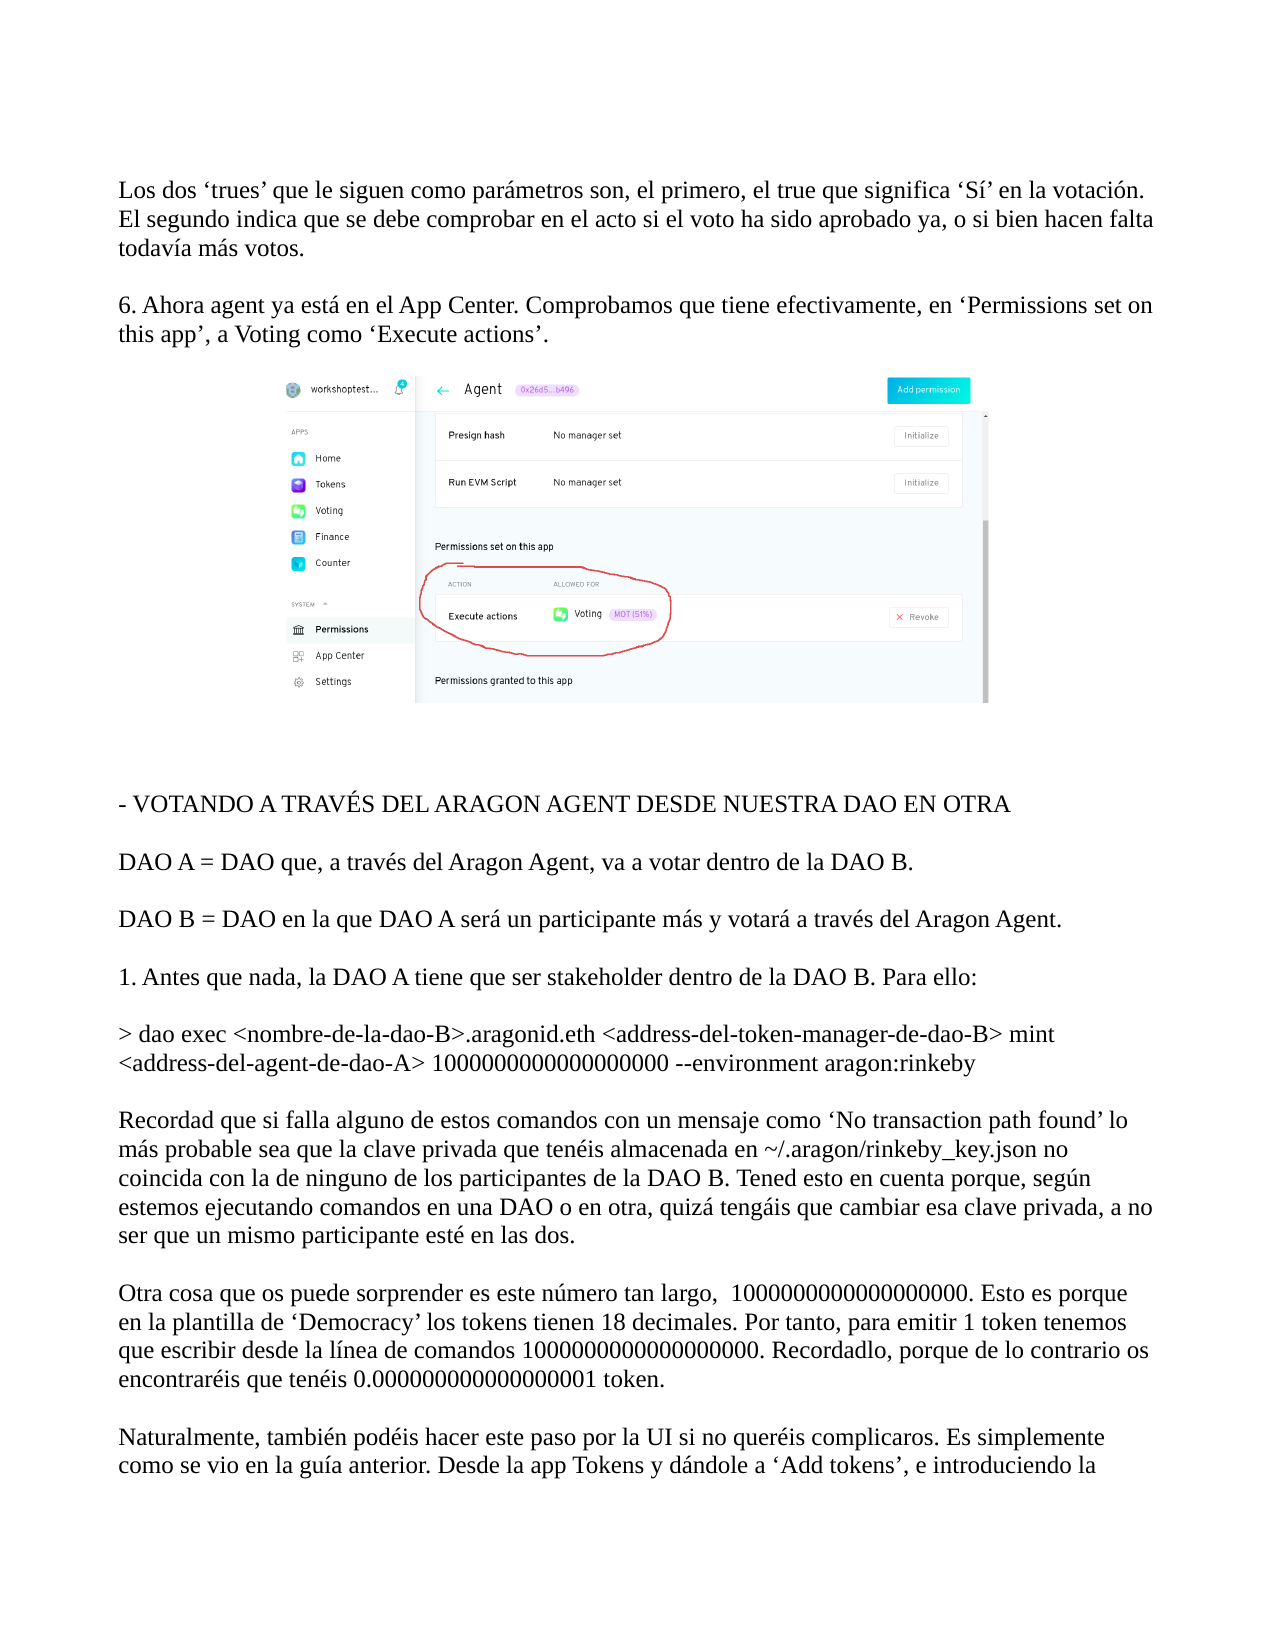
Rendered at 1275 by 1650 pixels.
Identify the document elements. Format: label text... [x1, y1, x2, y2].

text 1. Antes que nada, la DAO A tiene que ser stakeholder dentro de la DAO B. Para ello: [118, 962, 1157, 990]
text Otra cosa que os puede sorprender es este número tan largo, 1000000000000000000. Esto es porque en la plantilla de ‘Democracy’ los tokens tienen 18 decimales. Por tanto, para emitir 1 token tenemos que escribir desde la línea de comandos 1000000000000000000. Recordadlo, porque de lo contrario os encontraréis que tenéis 0.000000000000000001 token. [118, 1278, 1157, 1393]
text > dao exec <nombre-de-la-dao-B>.aragonid.eth <address-del-token-manager-de-dao-B> mint <address-del-agent-de-dao-A> 1000000000000000000 --environment aragon:rinkeby [118, 1019, 1157, 1077]
text Recordad que si falla alguno de estos comandos con un mensaje como ‘No transaction path found’ lo más probable sea que la clave privada que tenéis almacenada en ~/.aragon/rinkeby_key.json no coincida con la de ninguno de los participantes de la DAO B. Tened esto en cuenta porque, según estemos ejecutando comandos en una DAO o en otra, quizá tengáis que cambiar esa clave privada, a no ser que un mismo participante esté en las dos. [118, 1105, 1157, 1249]
text Los dos ‘trues’ que le siguen como parámetros son, el primero, el true que significa ‘Sí’ en la votación. El segundo indica que se debe comprobar en el acto si el voto ha sido aprobado ya, o si bien hacen falta todavía más votos. [118, 176, 1157, 262]
text DAO B = DAO en la que DAO A será un participante más y votará a través del Aragon Agent. [118, 904, 1157, 933]
text Naturalmente, también podéis hacer este paso por la UI si no queréis complicaros. Es simplemente como se vio en la guía anterior. Desde la app Tokens y dándole a ‘Add tokens’, e introduciendo la [118, 1422, 1157, 1479]
text DAO A = DAO que, a través del Aragon Agent, va a votar dentro de la DAO B. [118, 847, 1157, 875]
text - VOTANDO A TRAVÉS DEL ARAGON AGENT DESDE NUESTRA DAO EN OTRA [118, 789, 1157, 818]
picture [286, 376, 989, 703]
text 6. Ahora agent ya está en el App Center. Comprobamos que tiene efectivamente, en ‘Permissions set on this app’, a Voting como ‘Execute actions’. [118, 291, 1157, 348]
